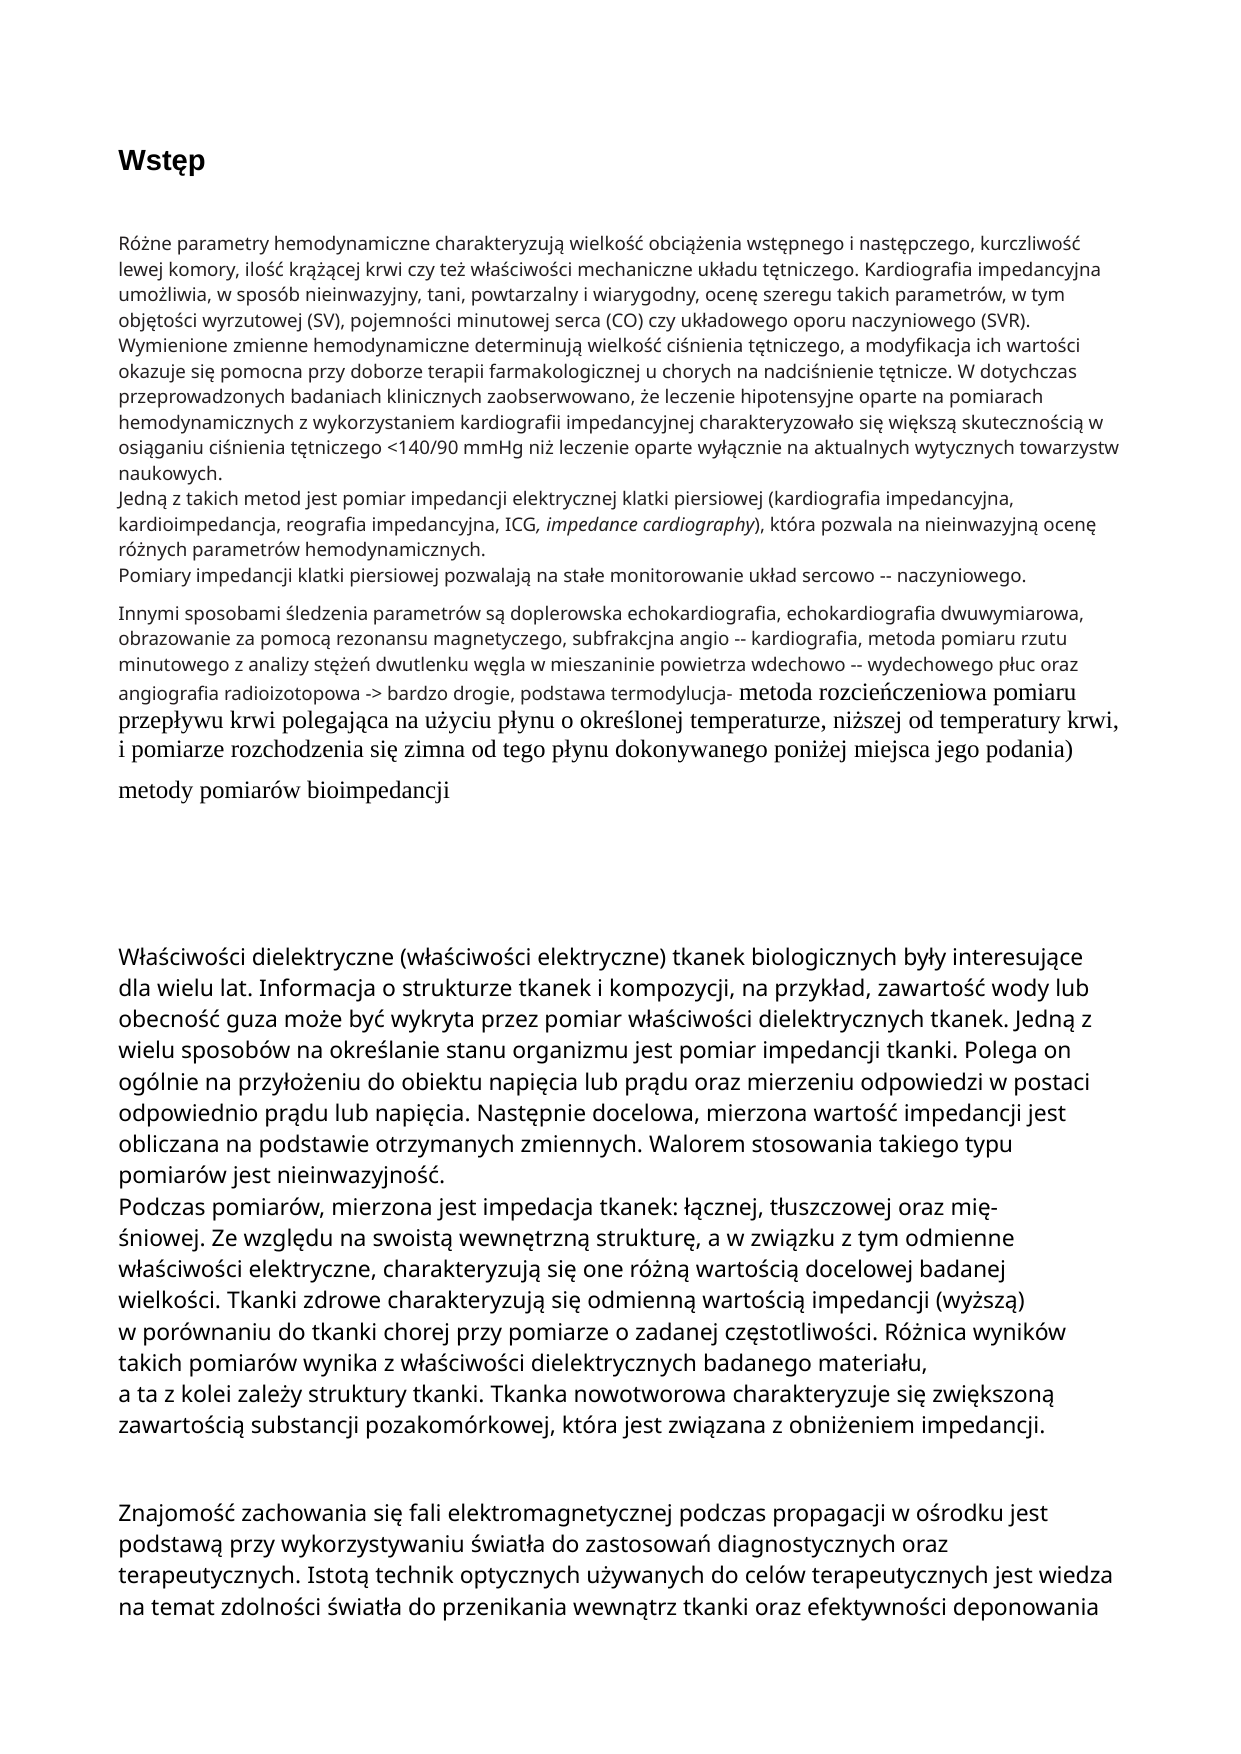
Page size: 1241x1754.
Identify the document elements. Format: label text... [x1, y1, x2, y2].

text metody pomiarów bioimpedancji [118, 776, 1122, 804]
text Różne parametry hemodynamiczne charakteryzują wielkość obciążenia wstępnego i następczego, kurczliwość lewej komory, ilość krążącej krwi czy też właściwości mechaniczne układu tętniczego. Kardiografia impedancyjna umożliwia, w sposób nieinwazyjny, tani, powtarzalny i wiarygodny, ocenę szeregu takich parametrów, w tym objętości wyrzutowej (SV), pojemności minutowej serca (CO) czy układowego oporu naczyniowego (SVR). Wymienione zmienne hemodynamiczne determinują wielkość ciśnienia tętniczego, a modyfikacja ich wartości okazuje się pomocna przy doborze terapii farmakologicznej u chorych na nadciśnienie tętnicze. W dotychczas przeprowadzonych badaniach klinicznych zaobserwowano, że leczenie hipotensyjne oparte na pomiarach hemodynamicznych z wykorzystaniem kardiografii impedancyjnej charakteryzowało się większą skutecznością w osiąganiu ciśnienia tętniczego <140/90 mmHg niż leczenie oparte wyłącznie na aktualnych wytycznych towarzystw naukowych. Jedną z takich metod jest pomiar impedancji elektrycznej klatki piersiowej (kardiografia impedancyjna, kardioimpedancja, reografia impedancyjna, ICG, impedance cardiography), która pozwala na nieinwazyjną ocenę różnych parametrów hemodynamicznych. Pomiary impedancji klatki piersiowej pozwalają na stałe monitorowanie układ sercowo -- naczyniowego. [118, 230, 1122, 588]
subtitle Wstęp [118, 143, 1122, 177]
text Znajomość zachowania się fali elektromagnetycznej podczas propagacji w ośrodku jest podstawą przy wykorzystywaniu światła do zastosowań diagnostycznych oraz terapeutycznych. Istotą technik optycznych używanych do celów terapeutycznych jest wiedza na temat zdolności światła do przenikania wewnątrz tkanki oraz efektywności deponowania [118, 1497, 1122, 1622]
text Właściwości dielektryczne (właściwości elektryczne) tkanek biologicznych były interesujące dla wielu lat. Informacja o strukturze tkanek i kompozycji, na przykład, zawartość wody lub obecność guza może być wykryta przez pomiar właściwości dielektrycznych tkanek. Jedną z wielu sposobów na określanie stanu organizmu jest pomiar impedancji tkanki. Polega on ogólnie na przyłożeniu do obiektu napięcia lub prądu oraz mierzeniu odpowiedzi w postaci odpowiednio prądu lub napięcia. Następnie docelowa, mierzona wartość impedancji jest obliczana na podstawie otrzymanych zmiennych. Walorem stosowania takiego typu pomiarów jest nieinwazyjność. Podczas pomiarów, mierzona jest impedacja tkanek: łącznej, tłuszczowej oraz mię- śniowej. Ze względu na swoistą wewnętrzną strukturę, a w związku z tym odmienne właściwości elektryczne, charakteryzują się one różną wartością docelowej badanej wielkości. Tkanki zdrowe charakteryzują się odmienną wartością impedancji (wyższą) w porównaniu do tkanki chorej przy pomiarze o zadanej częstotliwości. Różnica wyników takich pomiarów wynika z właściwości dielektrycznych badanego materiału, a ta z kolei zależy struktury tkanki. Tkanka nowotworowa charakteryzuje się zwiększoną zawartością substancji pozakomórkowej, która jest związana z obniżeniem impedancji. [118, 941, 1122, 1441]
text Innymi sposobami śledzenia parametrów są doplerowska echokardiografia, echokardiografia dwuwymiarowa, obrazowanie za pomocą rezonansu magnetyczego, subfrakcjna angio -- kardiografia, metoda pomiaru rzutu minutowego z analizy stężeń dwutlenku węgla w mieszaninie powietrza wdechowo -- wydechowego płuc oraz angiografia radioizotopowa -> bardzo drogie, podstawa termodylucja- metoda rozcieńczeniowa pomiaru przepływu krwi polegająca na użyciu płynu o określonej temperaturze, niższej od temperatury krwi, i pomiarze rozchodzenia się zimna od tego płynu dokonywanego poniżej miejsca jego podania) [118, 600, 1122, 763]
